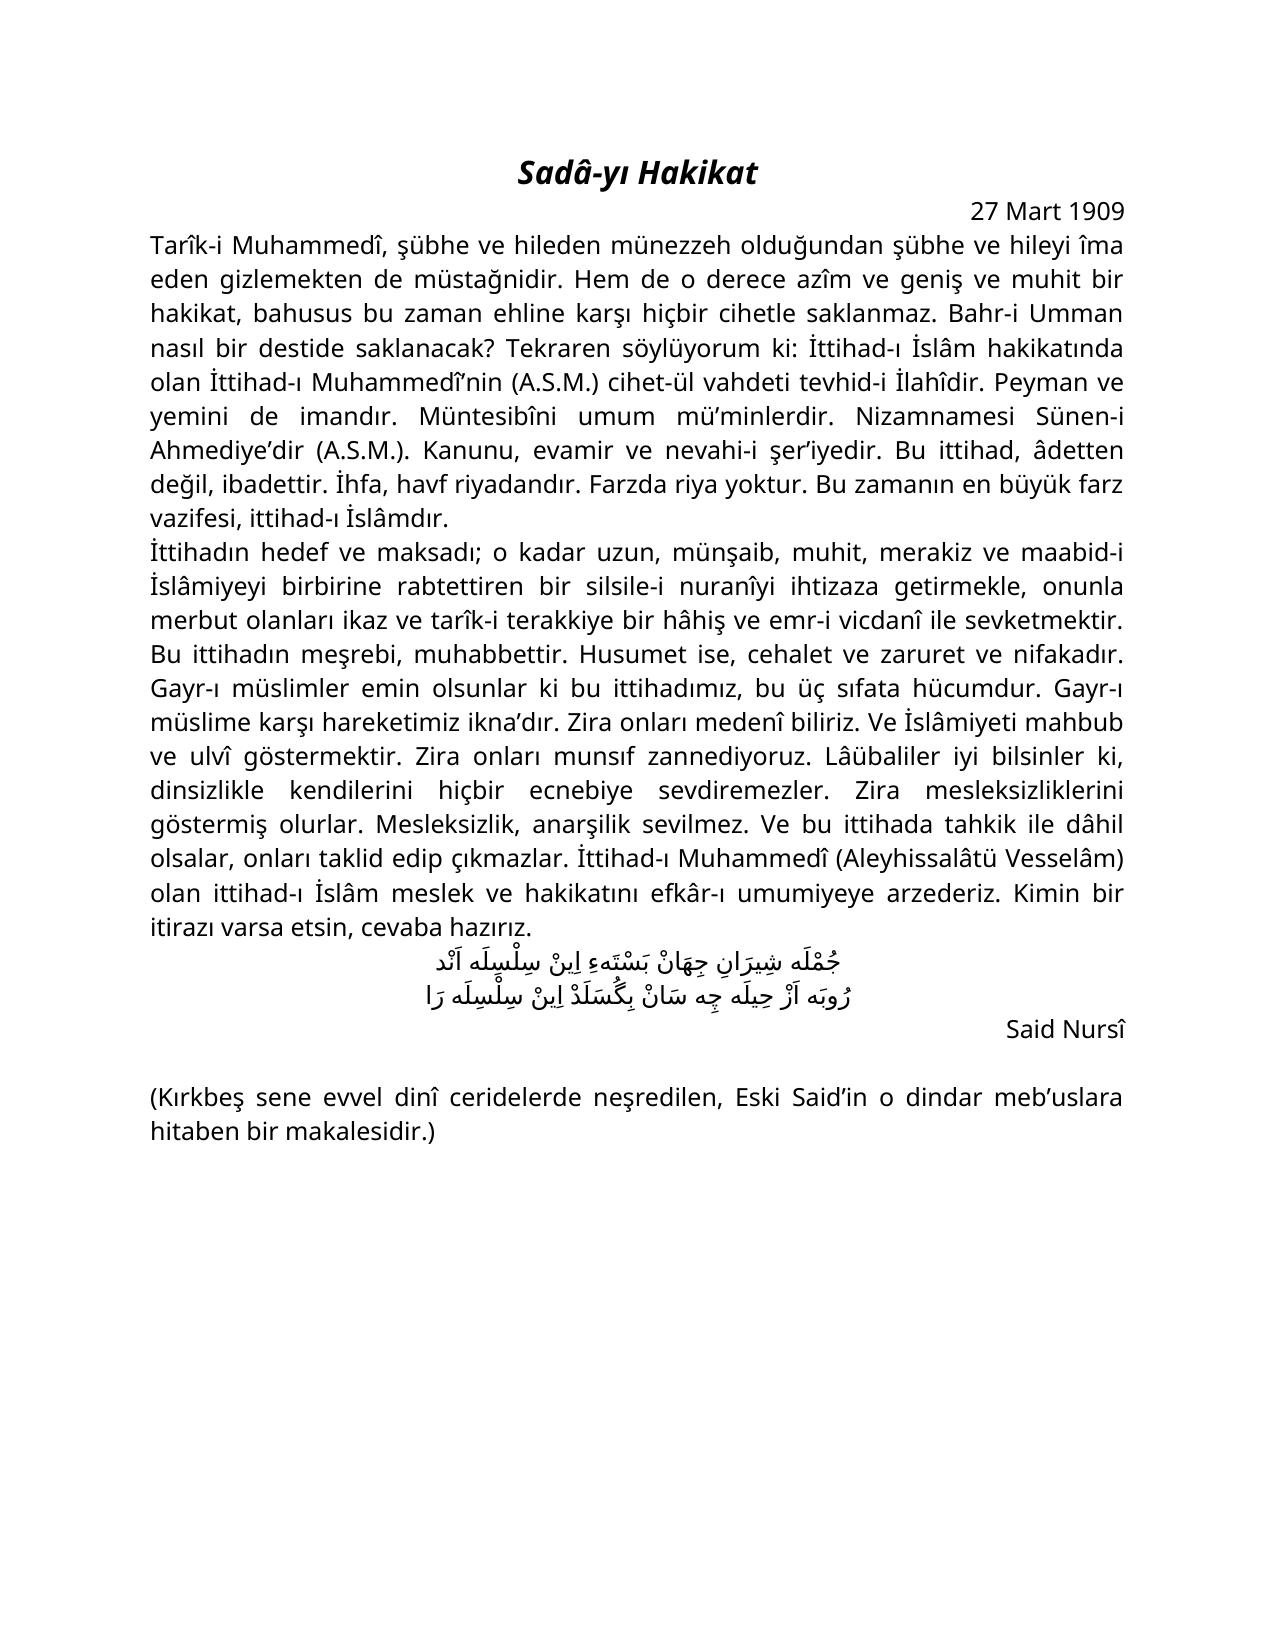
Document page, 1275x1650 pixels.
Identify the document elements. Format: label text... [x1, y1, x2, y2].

text Tarîk-i Muhammedî, şübhe ve hileden münezzeh olduğundan şübhe ve hileyi îma eden gizlemekten de müstağnidir. Hem de o derece azîm ve geniş ve muhit bir hakikat, bahusus bu zaman ehline karşı hiçbir cihetle saklanmaz. Bahr-i Umman nasıl bir destide saklanacak? Tekraren söylüyorum ki: İttihad-ı İslâm hakikatında olan İttihad-ı Muhammedî’nin (A.S.M.) cihet-ül vahdeti tevhid-i İlahîdir. Peyman ve yemini de imandır. Müntesibîni umum mü’minlerdir. Nizamnamesi Sünen-i Ahmediye’dir (A.S.M.). Kanunu, evamir ve nevahi-i şer’iyedir. Bu ittihad, âdetten değil, ibadettir. İhfa, havf riyadandır. Farzda riya yoktur. Bu zamanın en büyük farz vazifesi, ittihad-ı İslâmdır. [150, 228, 1125, 534]
text İttihadın hedef ve maksadı; o kadar uzun, münşaib, muhit, merakiz ve maabid-i İslâmiyeyi birbirine rabtettiren bir silsile-i nuranîyi ihtizaza getirmekle, onunla merbut olanları ikaz ve tarîk-i terakkiye bir hâhiş ve emr-i vicdanî ile sevketmektir. Bu ittihadın meşrebi, muhabbettir. Husumet ise, cehalet ve zaruret ve nifakadır. Gayr-ı müslimler emin olsunlar ki bu ittihadımız, bu üç sıfata hücumdur. Gayr-ı müslime karşı hareketimiz ikna’dır. Zira onları medenî biliriz. Ve İslâmiyeti mahbub ve ulvî göstermektir. Zira onları munsıf zannediyoruz. Lâübaliler iyi bilsinler ki, dinsizlikle kendilerini hiçbir ecnebiye sevdiremezler. Zira mesleksizliklerini göstermiş olurlar. Mesleksizlik, anarşilik sevilmez. Ve bu ittihada tahkik ile dâhil olsalar, onları taklid edip çıkmazlar. İttihad-ı Muhammedî (Aleyhissalâtü Vesselâm) olan ittihad-ı İslâm meslek ve hakikatını efkâr-ı umumiyeye arzederiz. Kimin bir itirazı varsa etsin, cevaba hazırız. [150, 534, 1125, 943]
text Said Nursî [150, 1011, 1125, 1046]
subtitle Sadâ-yı Hakikat [150, 150, 1125, 194]
text رُوبَه اَزْ حِيلَه چِه سَانْ بِگُسَلَدْ اِينْ سِلْسِلَه رَا [150, 977, 1125, 1011]
text 27 Mart 1909 [150, 194, 1125, 228]
text (Kırkbeş sene evvel dinî ceridelerde neşredilen, Eski Said’in o dindar meb’uslara hitaben bir makalesidir.) [150, 1079, 1125, 1148]
text جُمْلَه شِيرَانِ جِهَانْ بَسْتَهءِ اِينْ سِلْسِلَه اَنْد [150, 943, 1125, 977]
